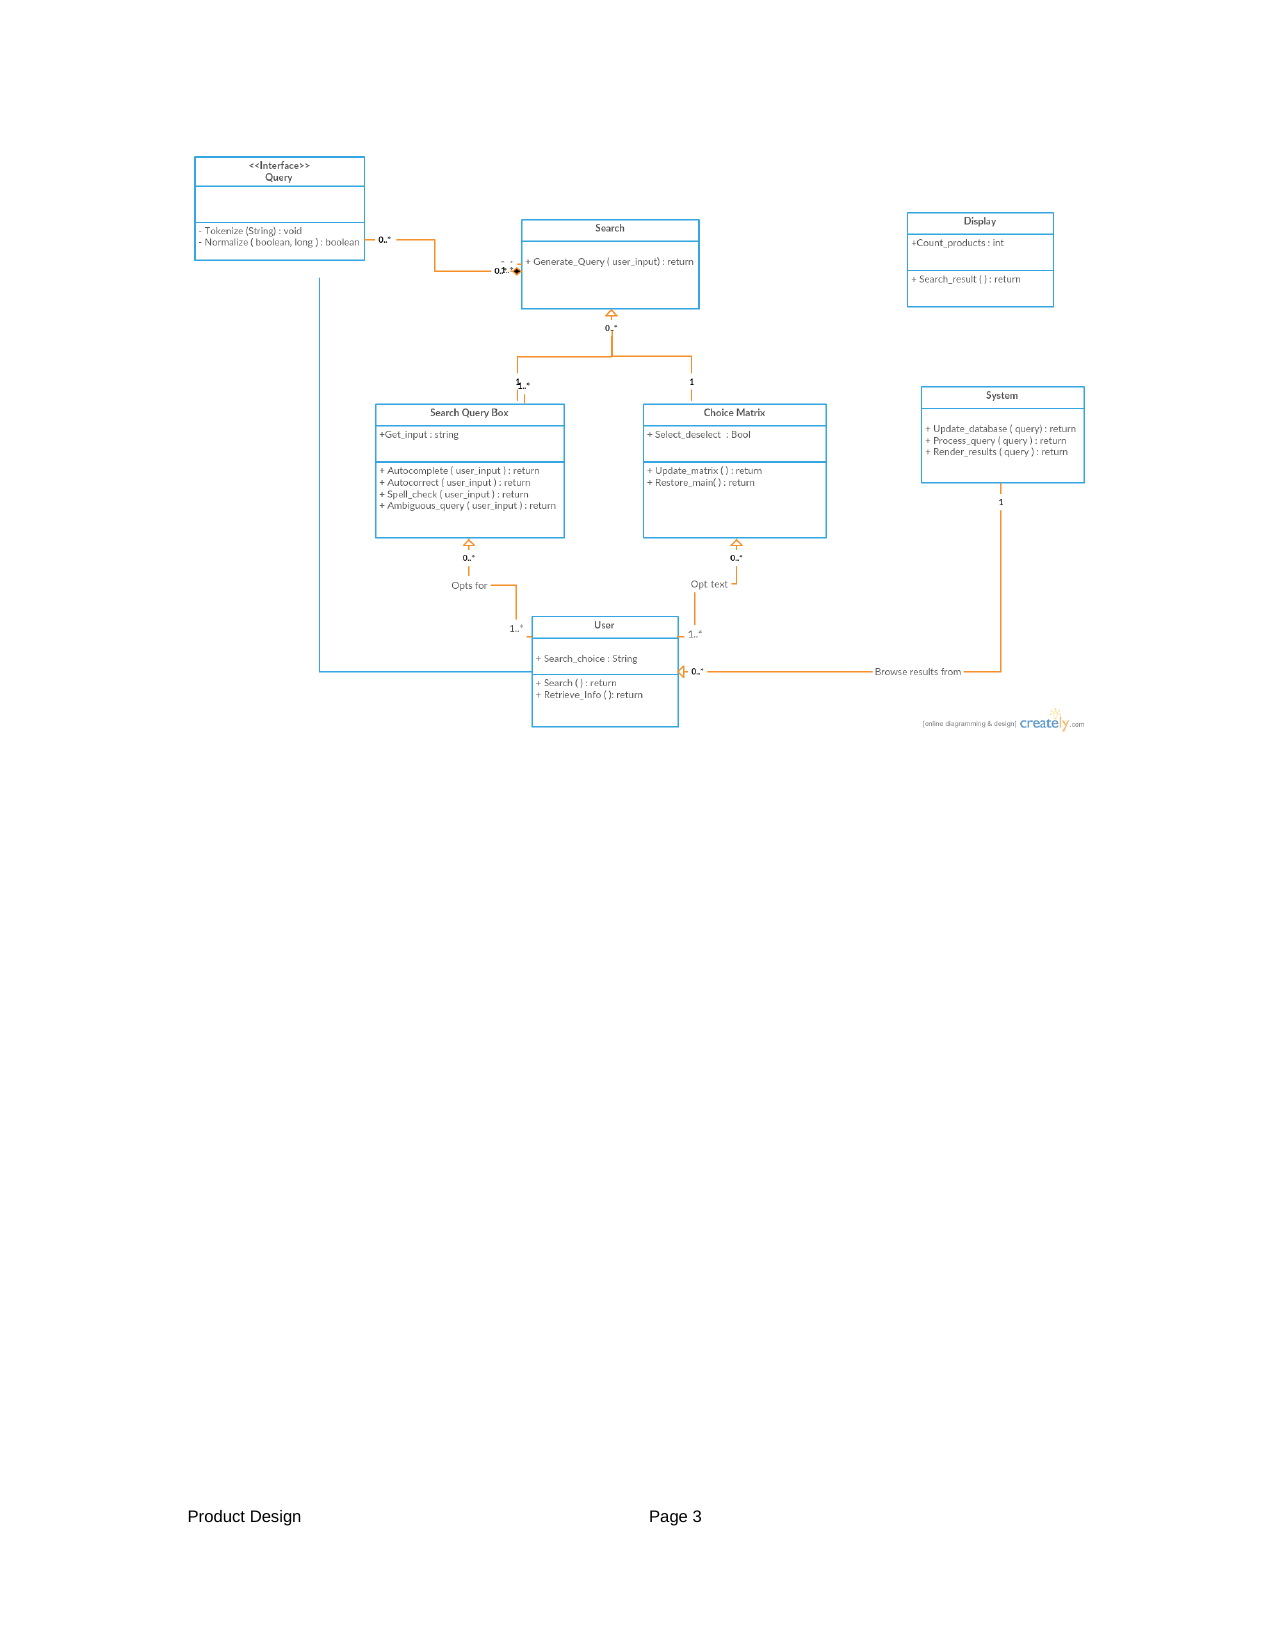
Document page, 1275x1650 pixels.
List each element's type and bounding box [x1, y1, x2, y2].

picture [187, 150, 1088, 734]
